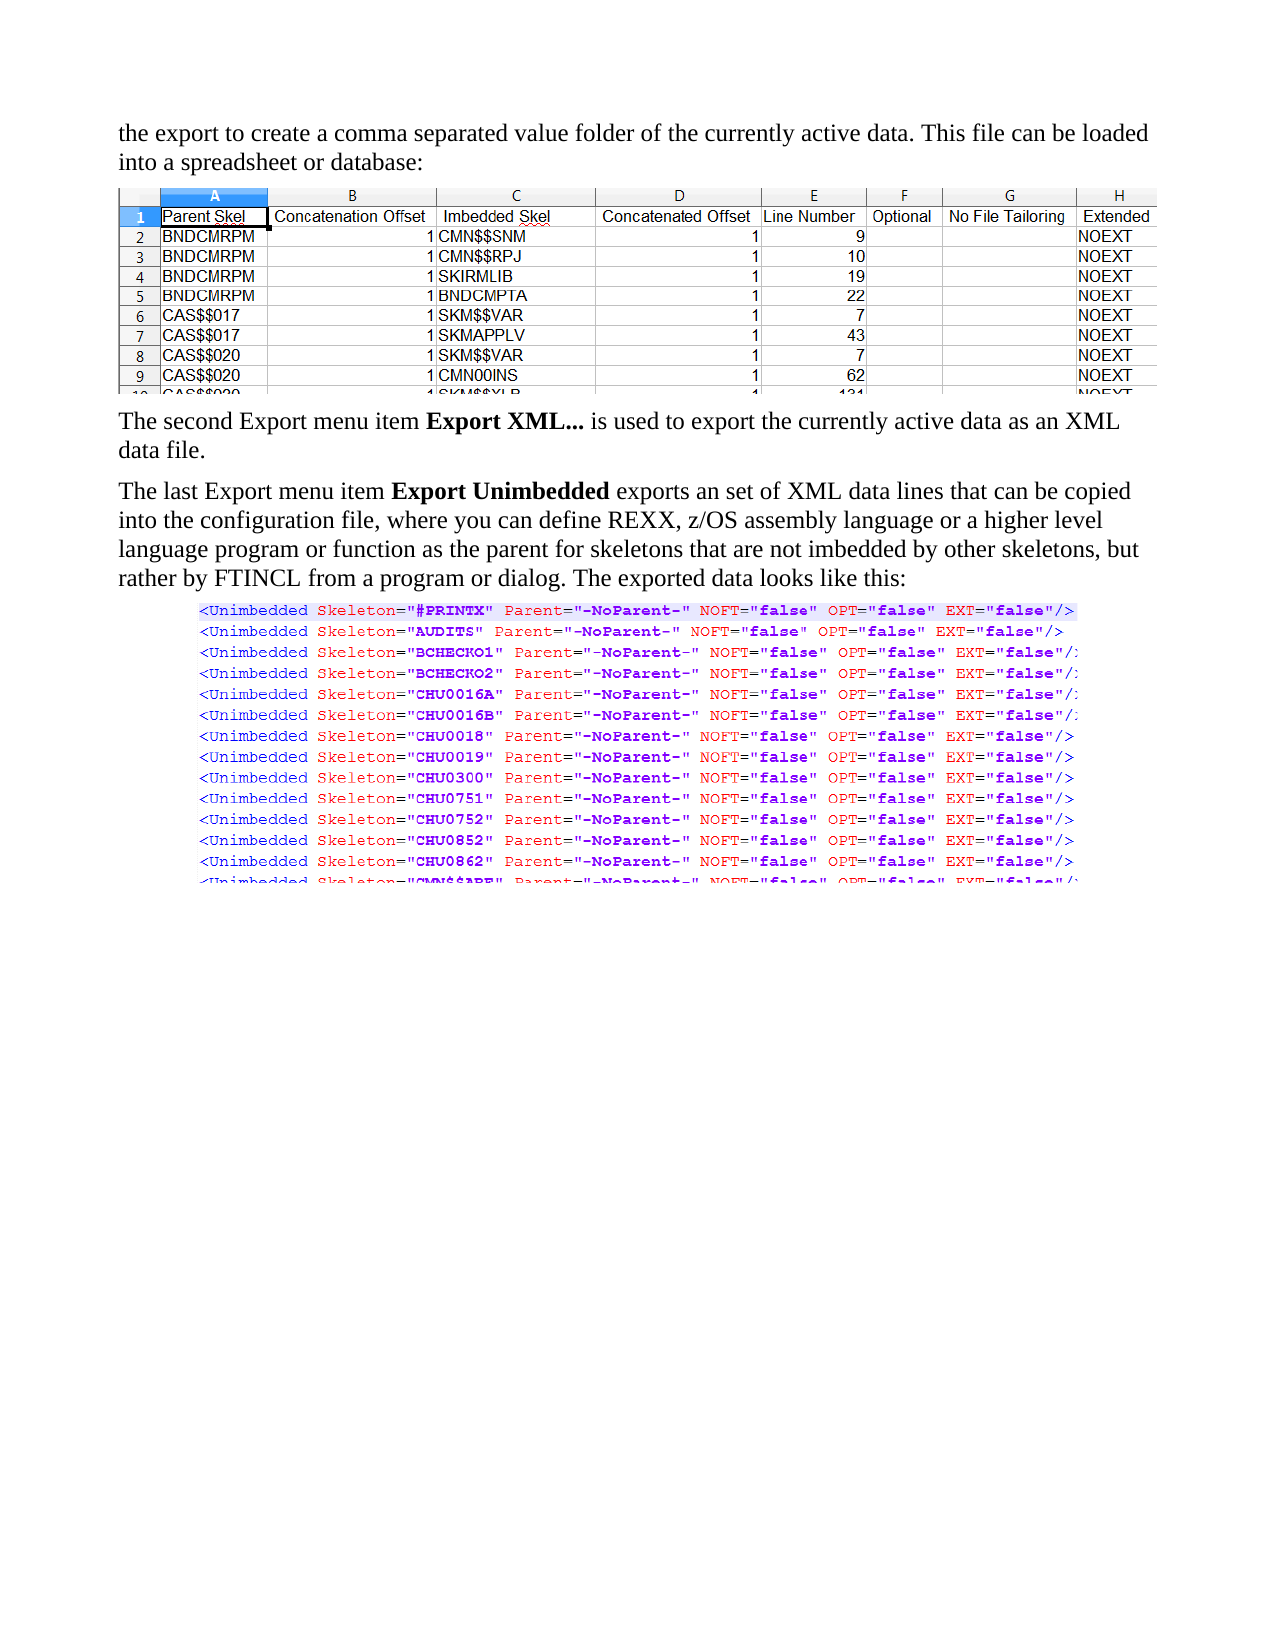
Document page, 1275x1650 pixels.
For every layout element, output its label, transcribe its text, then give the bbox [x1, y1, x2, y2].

text the export to create a comma separated value folder of the currently active data. This file can be loaded into a spreadsheet or database: [118, 118, 1157, 176]
picture [118, 188, 1157, 394]
text The second Export menu item Export XML... is used to export the currently active data as an XML data file. [118, 406, 1157, 464]
picture [197, 603, 1078, 883]
text The last Export menu item Export Unimbedded exports an set of XML data lines that can be copied into the configuration file, where you can define REXX, z/OS assembly language or a higher level language program or function as the parent for skeletons that are not imbedded by other skeletons, but rather by FTINCL from a program or dialog. The exported data looks like this: [118, 476, 1157, 591]
